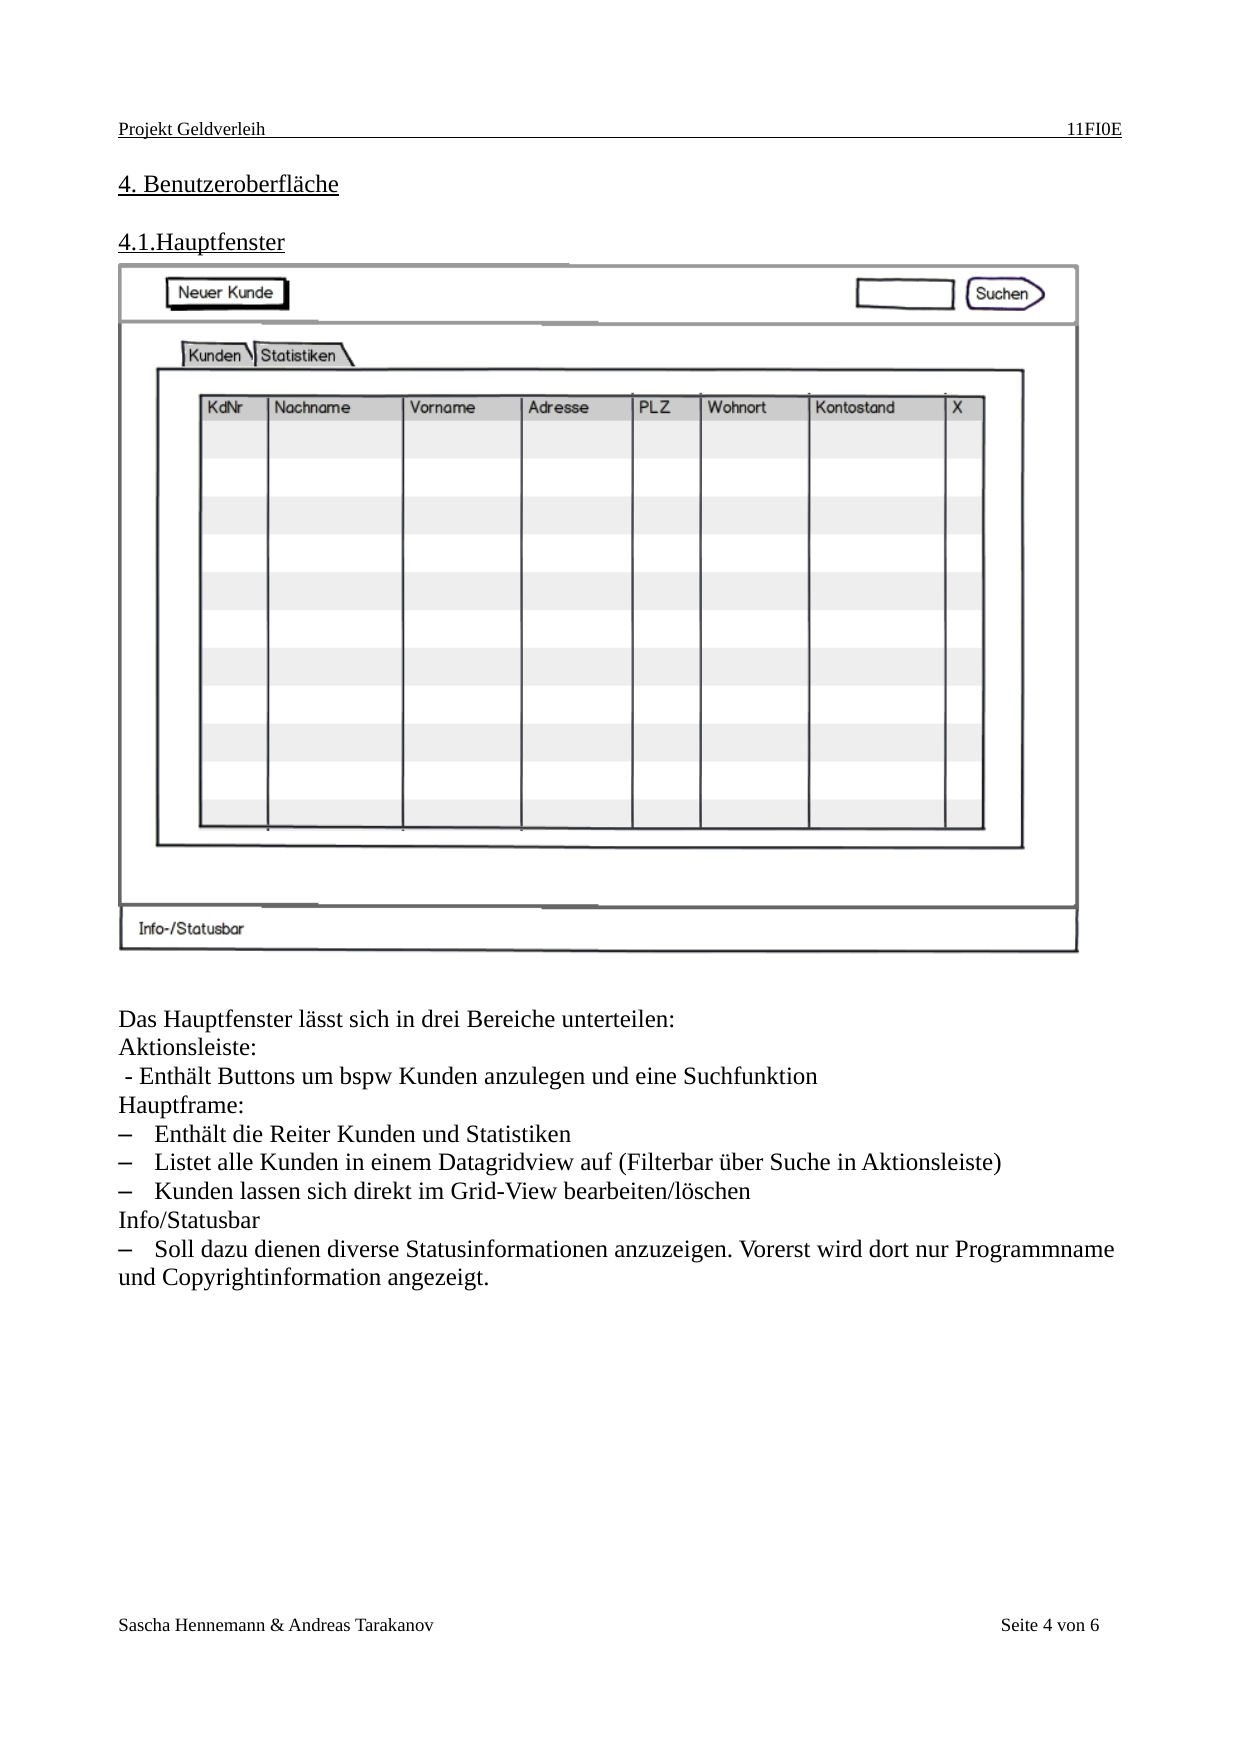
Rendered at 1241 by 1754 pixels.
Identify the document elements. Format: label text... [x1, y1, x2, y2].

list Kunden lassen sich direkt im Grid-View bearbeiten/löschen [118, 1176, 1122, 1205]
list Info/Statusbar [118, 1205, 1122, 1234]
text 4. Benutzeroberfläche [118, 169, 1122, 198]
list Enthält die Reiter Kunden und Statistiken [118, 1119, 1122, 1147]
picture [118, 263, 1122, 975]
list Soll dazu dienen diverse Statusinformationen anzuzeigen. Vorerst wird dort nur Programmname und Copyrightinformation angezeigt. [118, 1234, 1122, 1291]
list - Enthält Buttons um bspw Kunden anzulegen und eine Suchfunktion [118, 1061, 1122, 1090]
text 4.1.Hauptfenster [118, 227, 1122, 255]
text Hauptframe: [118, 1090, 1122, 1119]
text Das Hauptfenster lässt sich in drei Bereiche unterteilen: [118, 1004, 1122, 1032]
list Listet alle Kunden in einem Datagridview auf (Filterbar über Suche in Aktionsleiste) [118, 1147, 1122, 1176]
text Aktionsleiste: [118, 1032, 1122, 1061]
